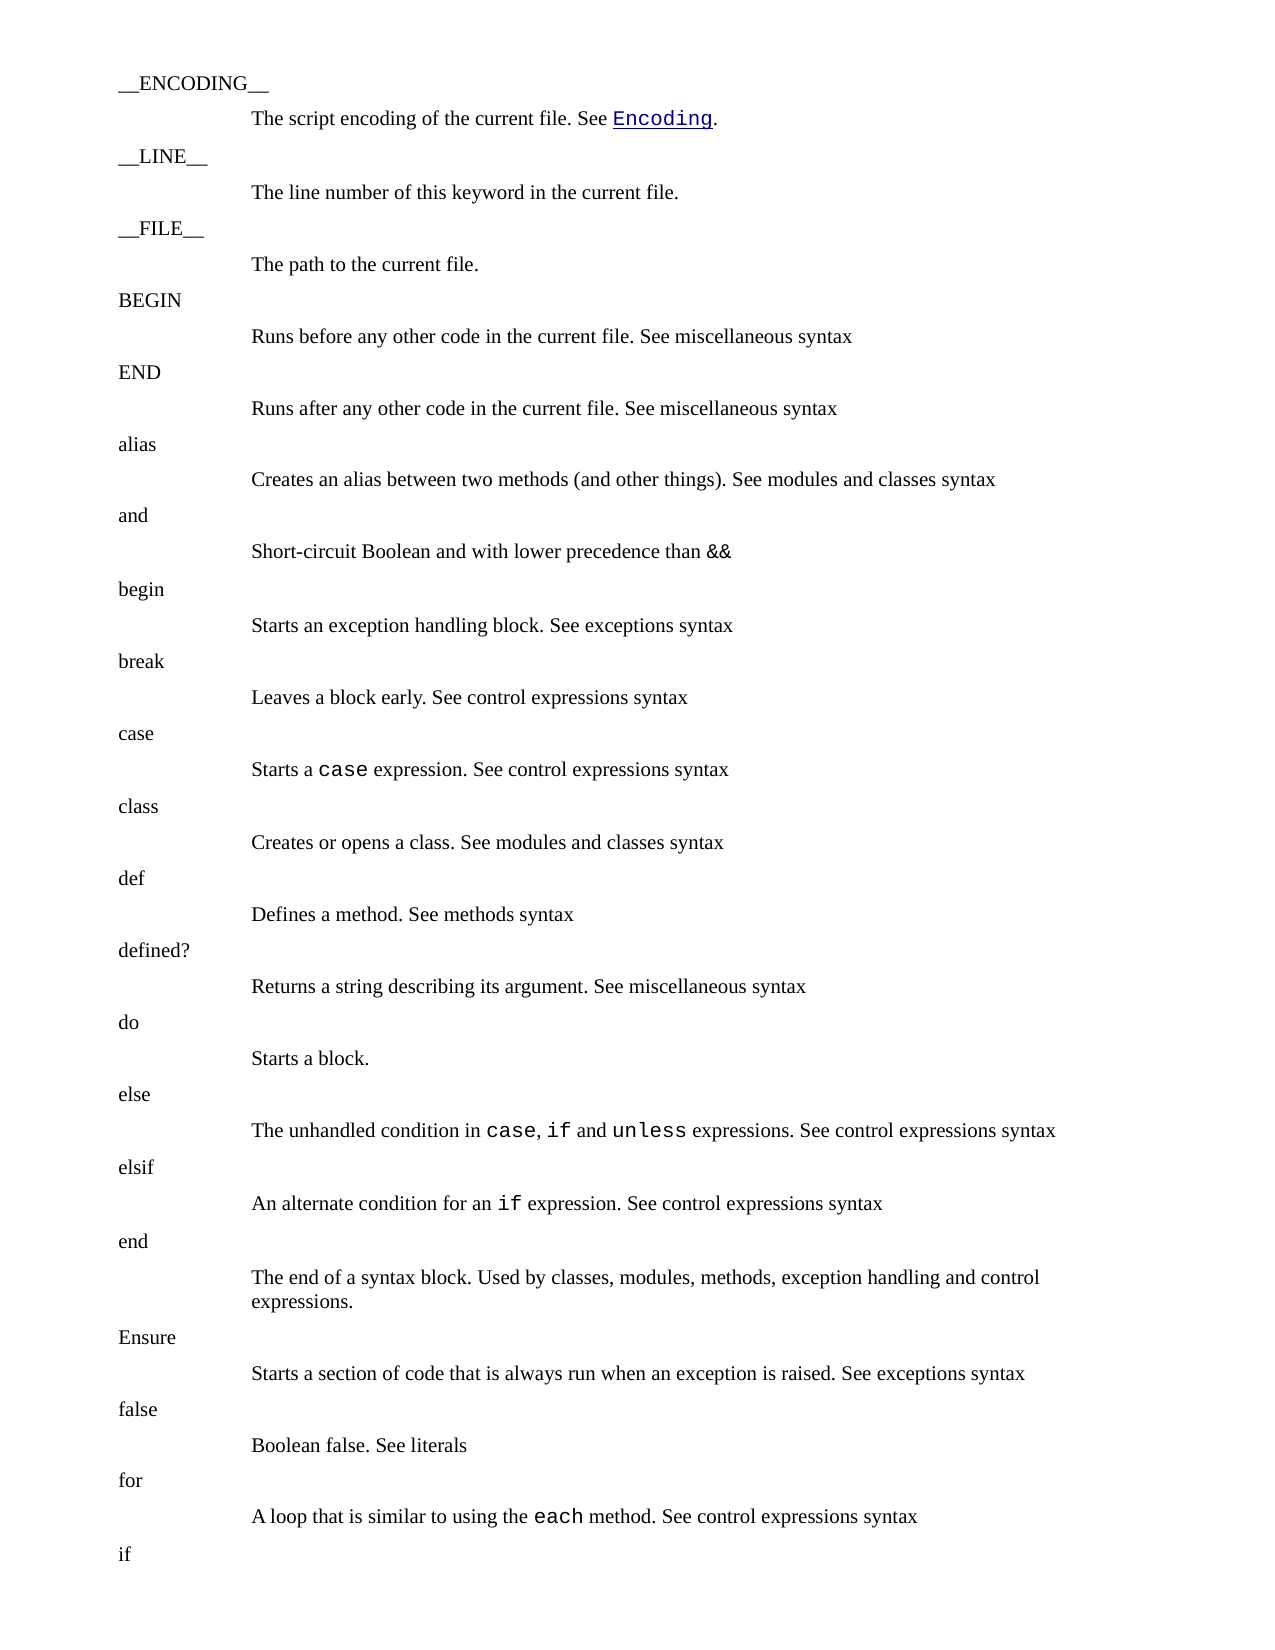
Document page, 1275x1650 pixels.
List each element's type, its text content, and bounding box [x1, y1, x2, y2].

subtitle for [118, 1468, 1157, 1492]
subtitle if [118, 1542, 1157, 1566]
subtitle begin [118, 577, 1157, 601]
list Starts an exception handling block. See exceptions syntax [177, 613, 1157, 637]
list Defines a method. See methods syntax [177, 902, 1157, 926]
subtitle __LINE__ [118, 144, 1157, 168]
list Boolean false. See literals [177, 1432, 1157, 1457]
subtitle alias [118, 431, 1157, 456]
list An alternate condition for an if expression. See control expressions syntax [177, 1191, 1157, 1217]
subtitle END [118, 359, 1157, 384]
subtitle elsif [118, 1155, 1157, 1179]
list Runs after any other code in the current file. See miscellaneous syntax [177, 396, 1157, 419]
list Short-circuit Boolean and with lower precedence than && [177, 539, 1157, 565]
subtitle __ENCODING__ [118, 70, 1157, 94]
list Leaves a block early. See control expressions syntax [177, 685, 1157, 709]
subtitle __FILE__ [118, 216, 1157, 240]
subtitle break [118, 649, 1157, 673]
subtitle do [118, 1010, 1157, 1034]
subtitle BEGIN [118, 288, 1157, 312]
list The end of a syntax block. Used by classes, modules, methods, exception handling and control expressions. [177, 1265, 1157, 1313]
list Runs before any other code in the current file. See miscellaneous syntax [177, 324, 1157, 348]
subtitle class [118, 794, 1157, 818]
list Creates an alias between two methods (and other things). See modules and classes syntax [177, 467, 1157, 491]
subtitle defined? [118, 938, 1157, 962]
list Starts a case expression. See control expressions syntax [177, 757, 1157, 782]
list Starts a block. [177, 1046, 1157, 1070]
list The unhandled condition in case, if and unless expressions. See control expressions syntax [177, 1118, 1157, 1143]
subtitle end [118, 1229, 1157, 1253]
list Creates or opens a class. See modules and classes syntax [177, 830, 1157, 854]
list The line number of this keyword in the current file. [177, 180, 1157, 204]
list A loop that is similar to using the each method. See control expressions syntax [177, 1504, 1157, 1530]
subtitle else [118, 1082, 1157, 1106]
list The script encoding of the current file. See Encoding. [177, 106, 1157, 132]
subtitle case [118, 721, 1157, 745]
subtitle def [118, 866, 1157, 890]
list Starts a section of code that is always run when an exception is raised. See exceptions syntax [177, 1361, 1157, 1385]
subtitle and [118, 503, 1157, 527]
list The path to the current file. [177, 252, 1157, 276]
subtitle false [118, 1397, 1157, 1421]
list Returns a string describing its argument. See miscellaneous syntax [177, 974, 1157, 998]
subtitle Ensure [118, 1325, 1157, 1349]
